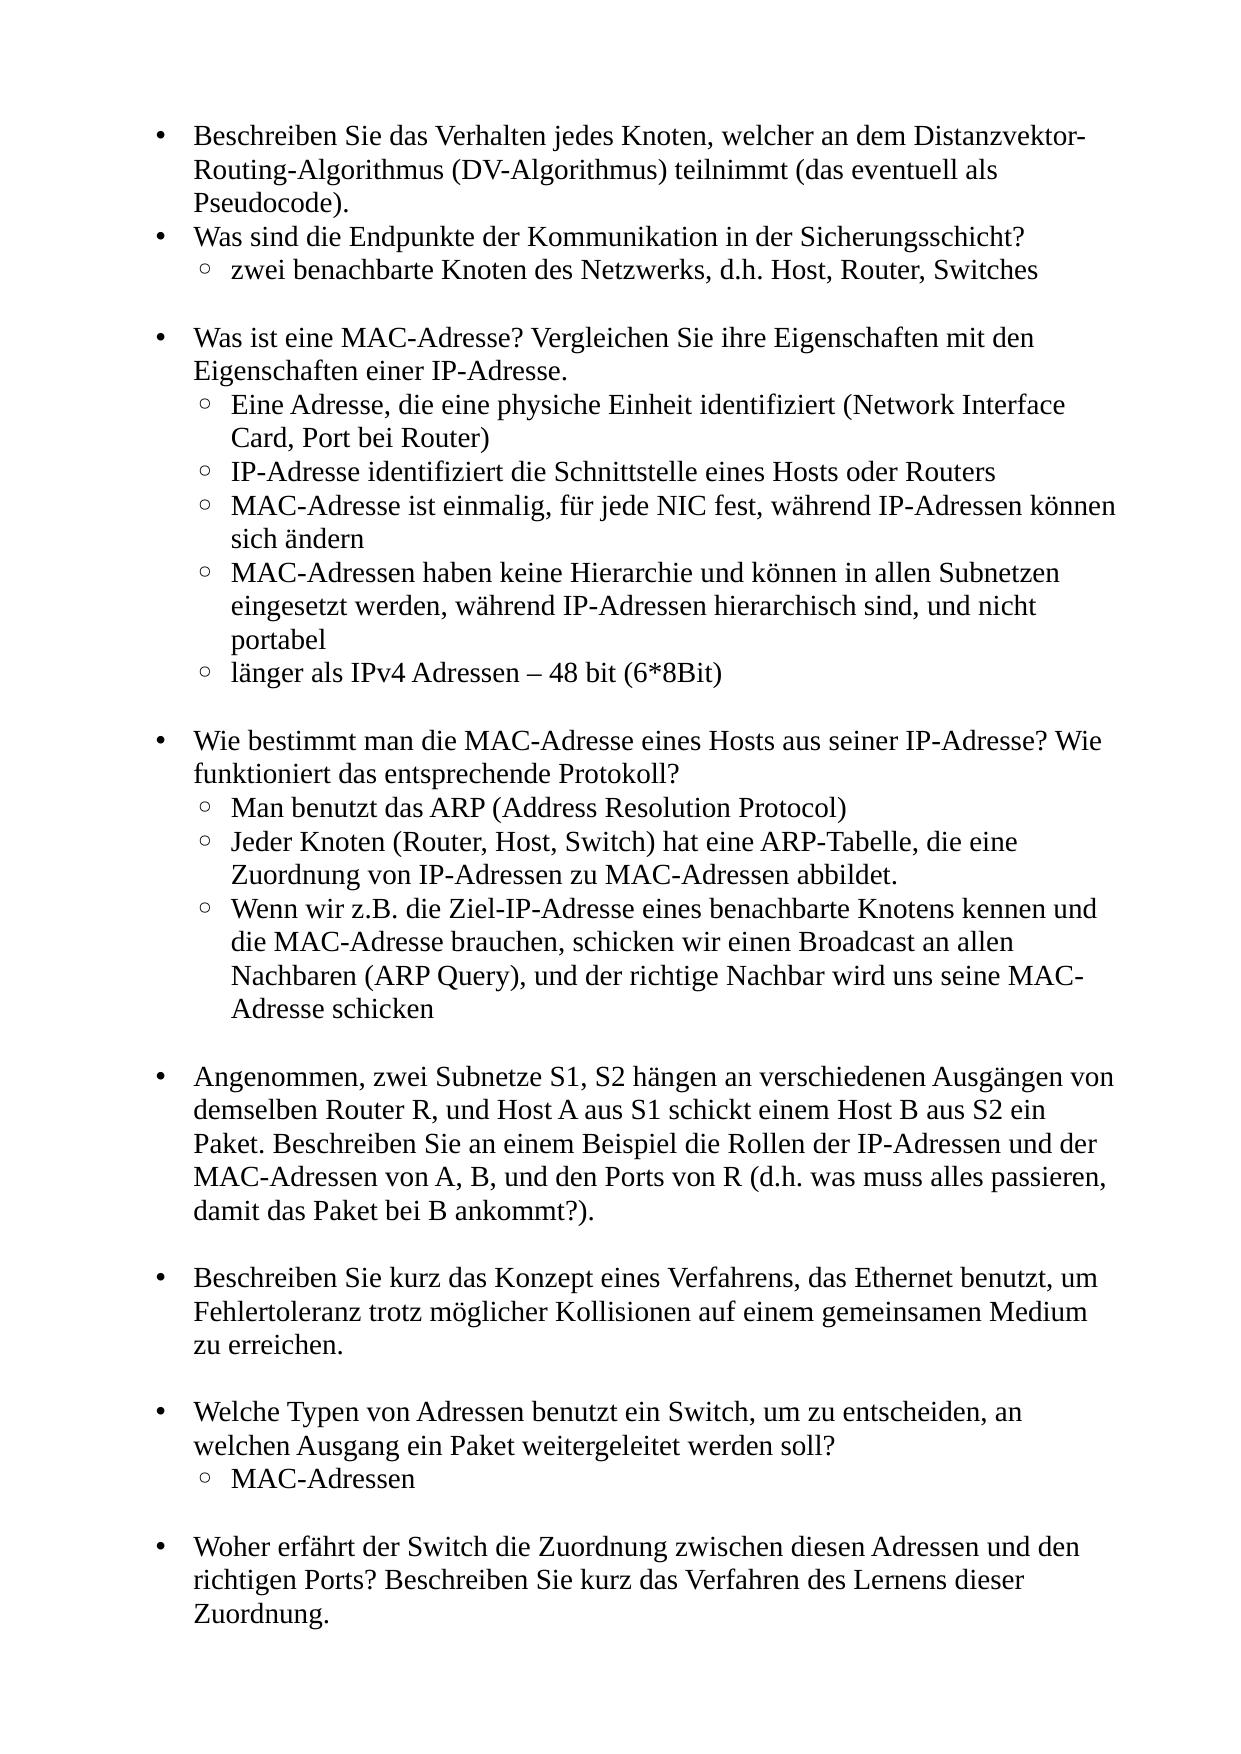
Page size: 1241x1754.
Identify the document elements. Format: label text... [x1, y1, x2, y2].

list Eine Adresse, die eine physiche Einheit identifiziert (Network Interface Card, Port bei Router) [193, 387, 1122, 454]
list Beschreiben Sie das Verhalten jedes Knoten, welcher an dem Distanzvektor-Routing-Algorithmus (DV-Algorithmus) teilnimmt (das eventuell als Pseudocode). [156, 118, 1122, 219]
list Jeder Knoten (Router, Host, Switch) hat eine ARP-Tabelle, die eine Zuordnung von IP-Adressen zu MAC-Adressen abbildet. [193, 824, 1122, 891]
list Was ist eine MAC-Adresse? Vergleichen Sie ihre Eigenschaften mit den Eigenschaften einer IP-Adresse. [156, 320, 1122, 387]
list länger als IPv4 Adressen – 48 bit (6*8Bit) [193, 656, 1122, 689]
list Wenn wir z.B. die Ziel-IP-Adresse eines benachbarte Knotens kennen und die MAC-Adresse brauchen, schicken wir einen Broadcast an allen Nachbaren (ARP Query), und der richtige Nachbar wird uns seine MAC-Adresse schicken [193, 891, 1122, 1025]
list Wie bestimmt man die MAC-Adresse eines Hosts aus seiner IP-Adresse? Wie funktioniert das entsprechende Protokoll? [156, 723, 1122, 790]
list zwei benachbarte Knoten des Netzwerks, d.h. Host, Router, Switches [193, 252, 1122, 286]
list Man benutzt das ARP (Address Resolution Protocol) [193, 790, 1122, 824]
list IP-Adresse identifiziert die Schnittstelle eines Hosts oder Routers [193, 454, 1122, 488]
list Woher erfährt der Switch die Zuordnung zwischen diesen Adressen und den richtigen Ports? Beschreiben Sie kurz das Verfahren des Lernens dieser Zuordnung. [156, 1529, 1122, 1629]
list MAC-Adresse ist einmalig, für jede NIC fest, während IP-Adressen können sich ändern [193, 488, 1122, 555]
list Beschreiben Sie kurz das Konzept eines Verfahrens, das Ethernet benutzt, um Fehlertoleranz trotz möglicher Kollisionen auf einem gemeinsamen Medium zu erreichen. [156, 1260, 1122, 1361]
list MAC-Adressen [193, 1461, 1122, 1495]
list Welche Typen von Adressen benutzt ein Switch, um zu entscheiden, an welchen Ausgang ein Paket weitergeleitet werden soll? [156, 1394, 1122, 1461]
list MAC-Adressen haben keine Hierarchie und können in allen Subnetzen eingesetzt werden, während IP-Adressen hierarchisch sind, und nicht portabel [193, 555, 1122, 656]
list Was sind die Endpunkte der Kommunikation in der Sicherungsschicht? [156, 219, 1122, 252]
list Angenommen, zwei Subnetze S1, S2 hängen an verschiedenen Ausgängen von demselben Router R, und Host A aus S1 schickt einem Host B aus S2 ein Paket. Beschreiben Sie an einem Beispiel die Rollen der IP-Adressen und der MAC-Adressen von A, B, und den Ports von R (d.h. was muss alles passieren, damit das Paket bei B ankommt?). [156, 1059, 1122, 1226]
